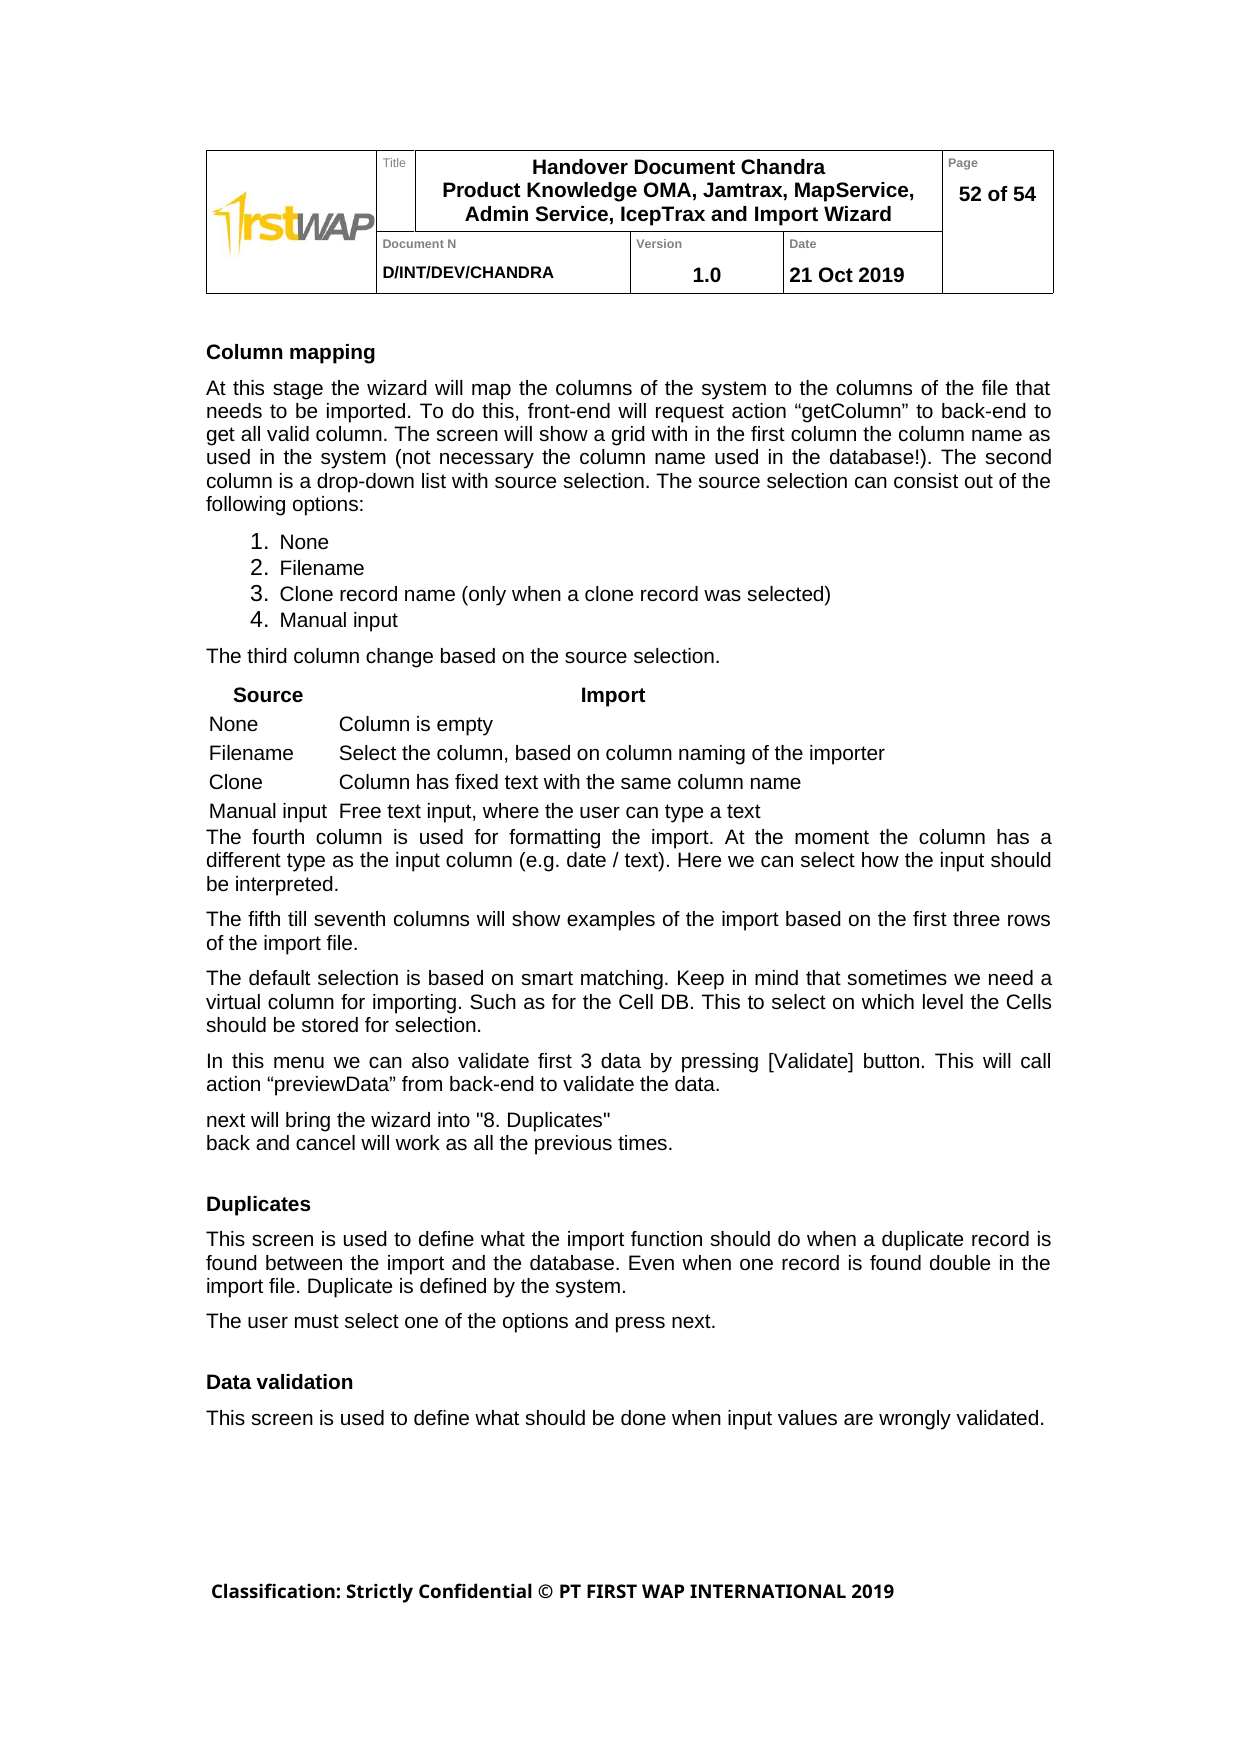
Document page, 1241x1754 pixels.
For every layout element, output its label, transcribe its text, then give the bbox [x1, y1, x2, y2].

text This screen is used to define what the import function should do when a duplicate record is found between the import and the database. Even when one record is found double in the import file. Duplicate is defined by the system. [206, 1228, 1053, 1298]
table_cell Filename [206, 739, 336, 768]
text This screen is used to define what should be done when input values are wrongly validated. [206, 1407, 1053, 1430]
table_cell Manual input [206, 797, 336, 826]
subtitle Duplicates [206, 1192, 1053, 1215]
table_cell Select the column, based on column naming of the importer [336, 739, 896, 768]
text In this menu we can also validate first 3 data by pressing [Validate] button. This will call action “previewData” from back-end to validate the data. [206, 1049, 1053, 1096]
table_cell Column is empty [336, 710, 896, 739]
list Manual input [250, 606, 1053, 632]
picture [211, 191, 375, 259]
text The default selection is based on smart matching. Keep in mind that sometimes we need a virtual column for importing. Such as for the Cell DB. This to select on which level the Cells should be stored for selection. [206, 967, 1053, 1037]
list Clone record name (only when a clone record was selected) [250, 580, 1053, 606]
text The third column change based on the source selection. [206, 645, 1053, 668]
text The user must select one of the options and press next. [206, 1310, 1053, 1333]
table_header Import [336, 681, 896, 710]
list Filename [250, 554, 1053, 580]
table_cell Column has fixed text with the same column name [336, 768, 896, 797]
table_cell Free text input, where the user can type a text [336, 797, 896, 826]
table_cell Clone [206, 768, 336, 797]
text The fourth column is used for formatting the import. At the moment the column has a different type as the input column (e.g. date / text). Here we can select how the input should be interpreted. [206, 826, 1053, 896]
text At this stage the wizard will map the columns of the system to the columns of the file that needs to be imported. To do this, front-end will request action “getColumn” to back-end to get all valid column. The screen will show a grid with in the first column the column name as used in the system (not necessary the column name used in the database!). The second column is a drop-down list with source selection. The source selection can consist out of the following options: [206, 376, 1053, 516]
table_header Source [206, 681, 336, 710]
subtitle Data validation [206, 1371, 1053, 1394]
subtitle Column mapping [206, 341, 1053, 364]
list None [250, 528, 1053, 554]
table_cell None [206, 710, 336, 739]
text next will bring the wizard into "8. Duplicates" back and cancel will work as all the previous times. [206, 1108, 1053, 1155]
text The fifth till seventh columns will show examples of the import based on the first three rows of the import file. [206, 908, 1053, 954]
